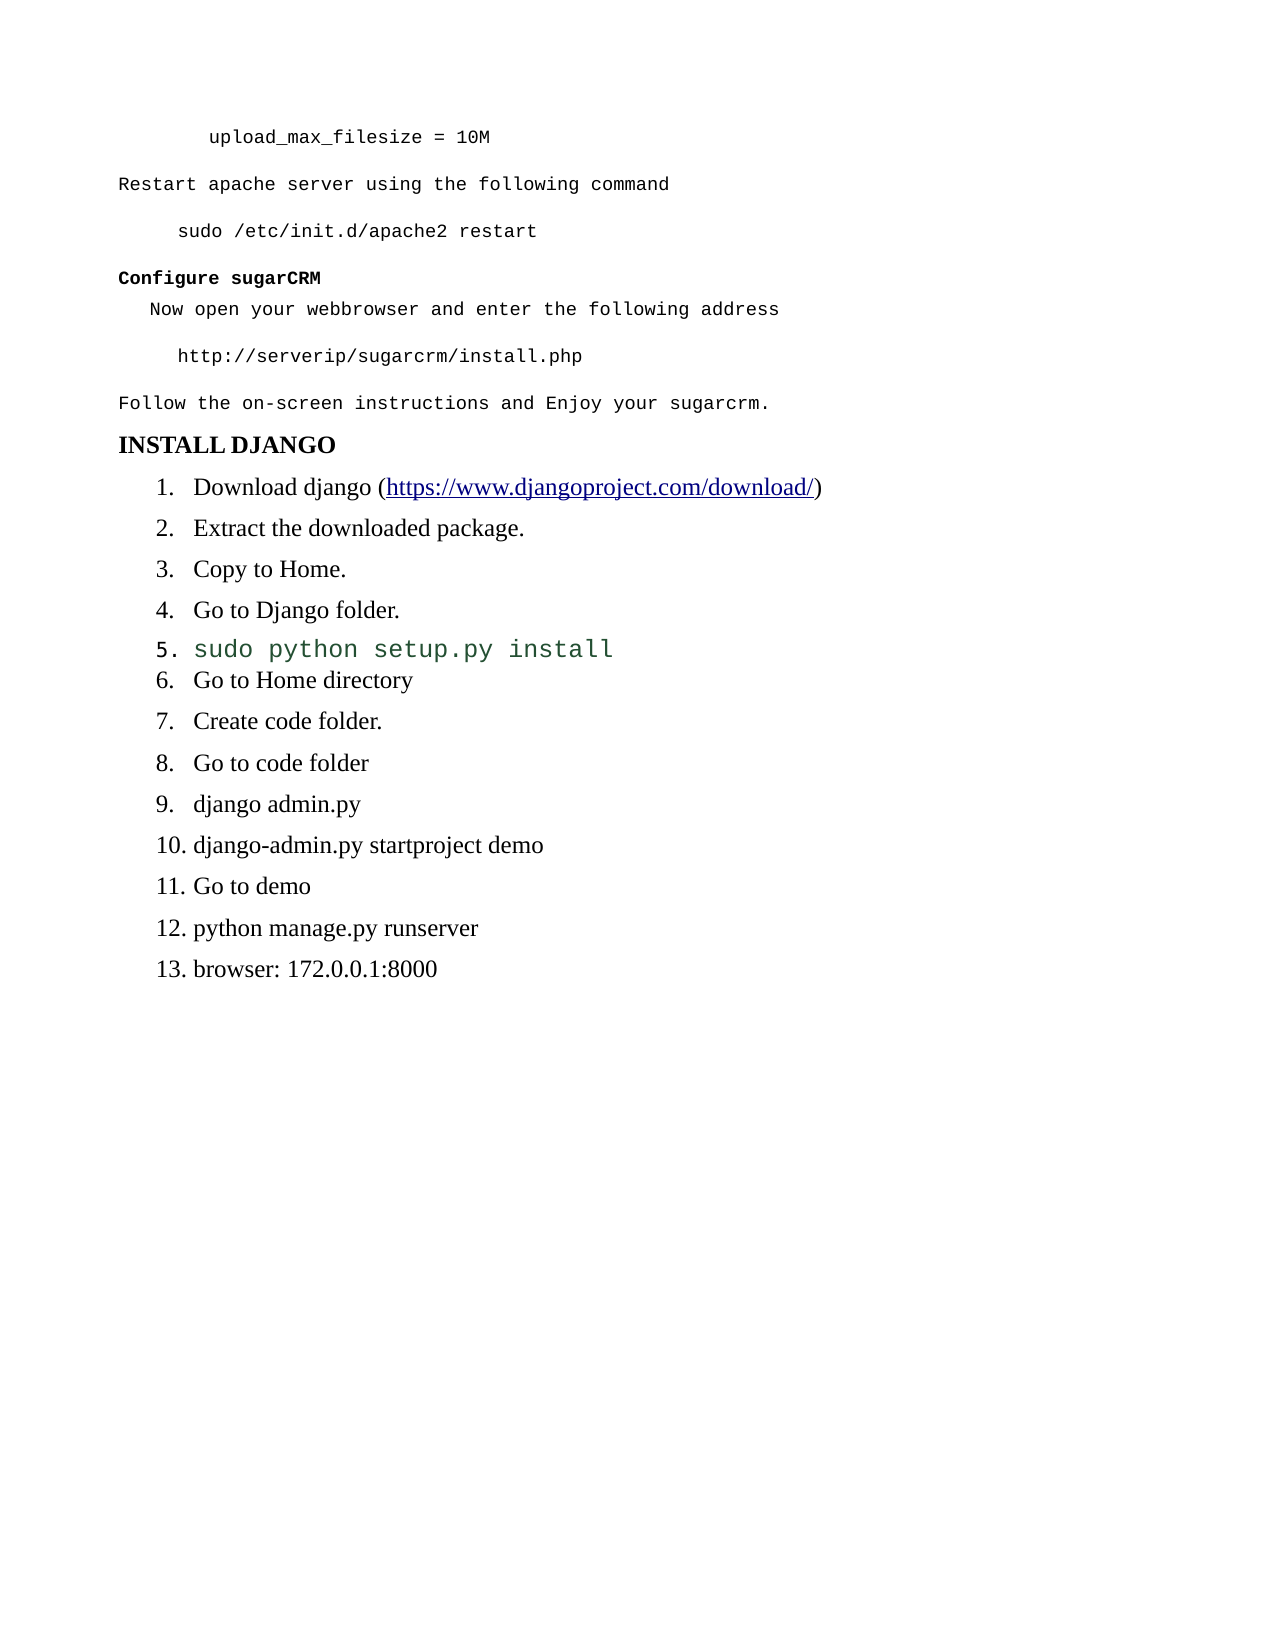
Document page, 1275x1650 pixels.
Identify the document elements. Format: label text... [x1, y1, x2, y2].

list django admin.py [156, 789, 1157, 818]
list Extract the downloaded package. [156, 513, 1157, 542]
text Restart apache server using the following command [118, 165, 1157, 196]
text sudo /etc/init.d/apache2 restart [177, 212, 1098, 243]
list browser: 172.0.0.1:8000 [156, 954, 1157, 983]
list Create code folder. [156, 706, 1157, 735]
text Follow the on-screen instructions and Enjoy your sugarcrm. [118, 384, 1157, 415]
text Configure sugarCRM [118, 259, 1157, 290]
list sudo python setup.py install [156, 637, 1157, 665]
list Go to Django folder. [156, 596, 1157, 624]
list Copy to Home. [156, 554, 1157, 583]
list Go to demo [156, 871, 1157, 900]
list Go to Home directory [156, 665, 1157, 694]
list python manage.py runserver [156, 913, 1157, 941]
list django-admin.py startproject demo [156, 830, 1157, 859]
text upload_max_filesize = 10M [177, 118, 1098, 149]
text http://serverip/sugarcrm/install.php [177, 337, 1098, 368]
text Now open your webbrowser and enter the following address [118, 290, 1157, 321]
list Download django (https://www.djangoproject.com/download/) [156, 472, 1157, 501]
text INSTALL DJANGO [118, 431, 1157, 459]
list Go to code folder [156, 748, 1157, 776]
